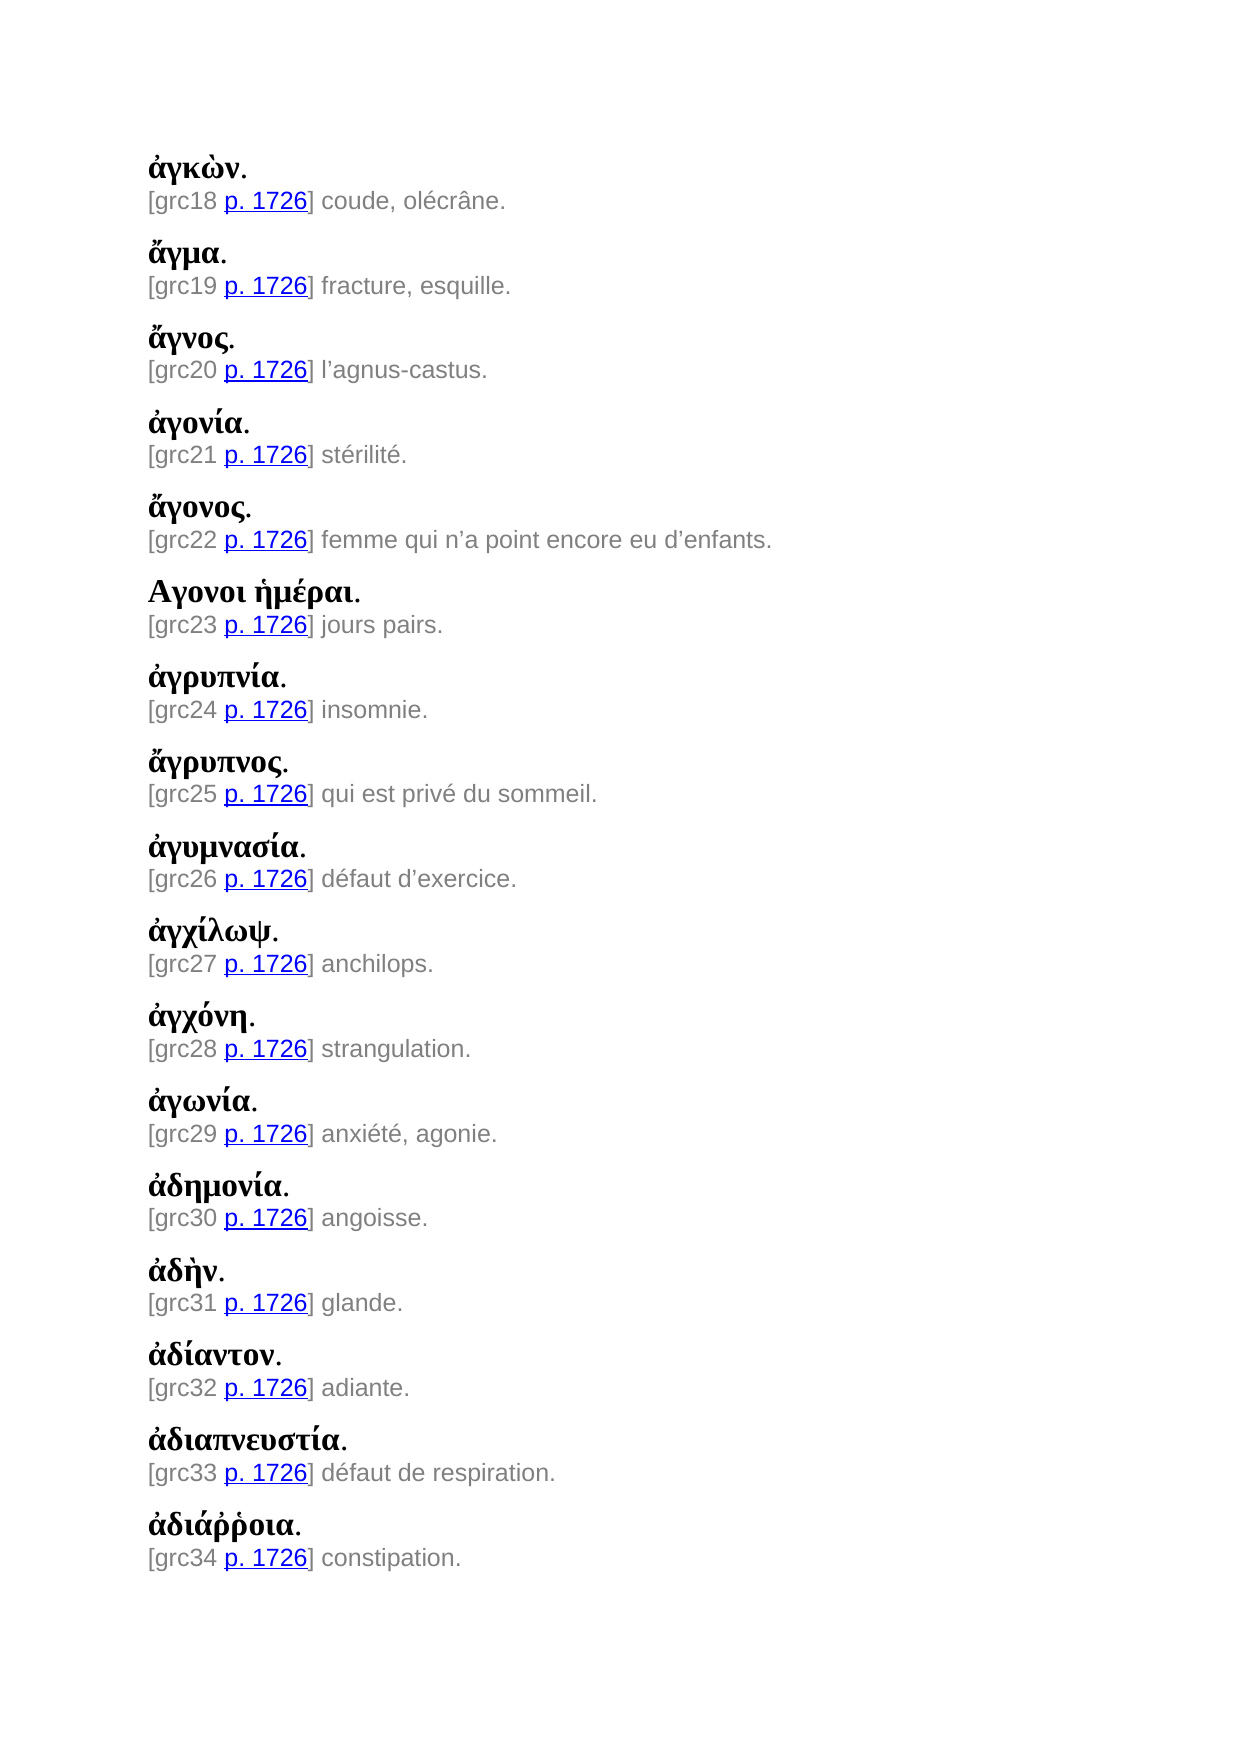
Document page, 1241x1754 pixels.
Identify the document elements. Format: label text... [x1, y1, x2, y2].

text ἀγκὼν. [148, 148, 1093, 186]
text ἄγμα. [148, 232, 1093, 271]
text ἀδιάῤῥοια. [148, 1504, 1093, 1543]
text [grc34 p. 1726] constipation. [148, 1543, 1093, 1571]
text [grc22 p. 1726] femme qui n’a point encore eu d’enfants. [148, 525, 1093, 554]
text [grc30 p. 1726] angoisse. [148, 1203, 1093, 1232]
text [grc33 p. 1726] défaut de respiration. [148, 1458, 1093, 1487]
text ἀγονία. [148, 402, 1093, 440]
text ἀγωνία. [148, 1080, 1093, 1119]
text ἀδίαντον. [148, 1335, 1093, 1373]
text [grc26 p. 1726] défaut d’exercice. [148, 864, 1093, 893]
text [grc31 p. 1726] glande. [148, 1288, 1093, 1317]
text ἀγρυπνία. [148, 656, 1093, 695]
text ἄγρυπνος. [148, 741, 1093, 779]
text ἄγονος. [148, 487, 1093, 525]
text [grc27 p. 1726] anchilops. [148, 949, 1093, 978]
text Αγονοι ἡμέραι. [148, 572, 1093, 610]
text [grc19 p. 1726] fracture, esquille. [148, 271, 1093, 299]
text ἀδὴν. [148, 1250, 1093, 1288]
text [grc24 p. 1726] insomnie. [148, 695, 1093, 723]
text ἀδιαπνευστία. [148, 1419, 1093, 1458]
text ἀγυμνασία. [148, 826, 1093, 864]
text ἀδημονία. [148, 1165, 1093, 1203]
text [grc28 p. 1726] strangulation. [148, 1034, 1093, 1063]
text ἀγχόνη. [148, 996, 1093, 1034]
text [grc32 p. 1726] adiante. [148, 1373, 1093, 1402]
text [grc25 p. 1726] qui est privé du sommeil. [148, 779, 1093, 808]
text ἀγχίλωψ. [148, 911, 1093, 949]
text [grc23 p. 1726] jours pairs. [148, 610, 1093, 639]
text [grc18 p. 1726] coude, olécrâne. [148, 186, 1093, 215]
text ἄγνος. [148, 317, 1093, 356]
text [grc20 p. 1726] l’agnus-castus. [148, 356, 1093, 384]
text [grc29 p. 1726] anxiété, agonie. [148, 1119, 1093, 1147]
text [grc21 p. 1726] stérilité. [148, 440, 1093, 469]
